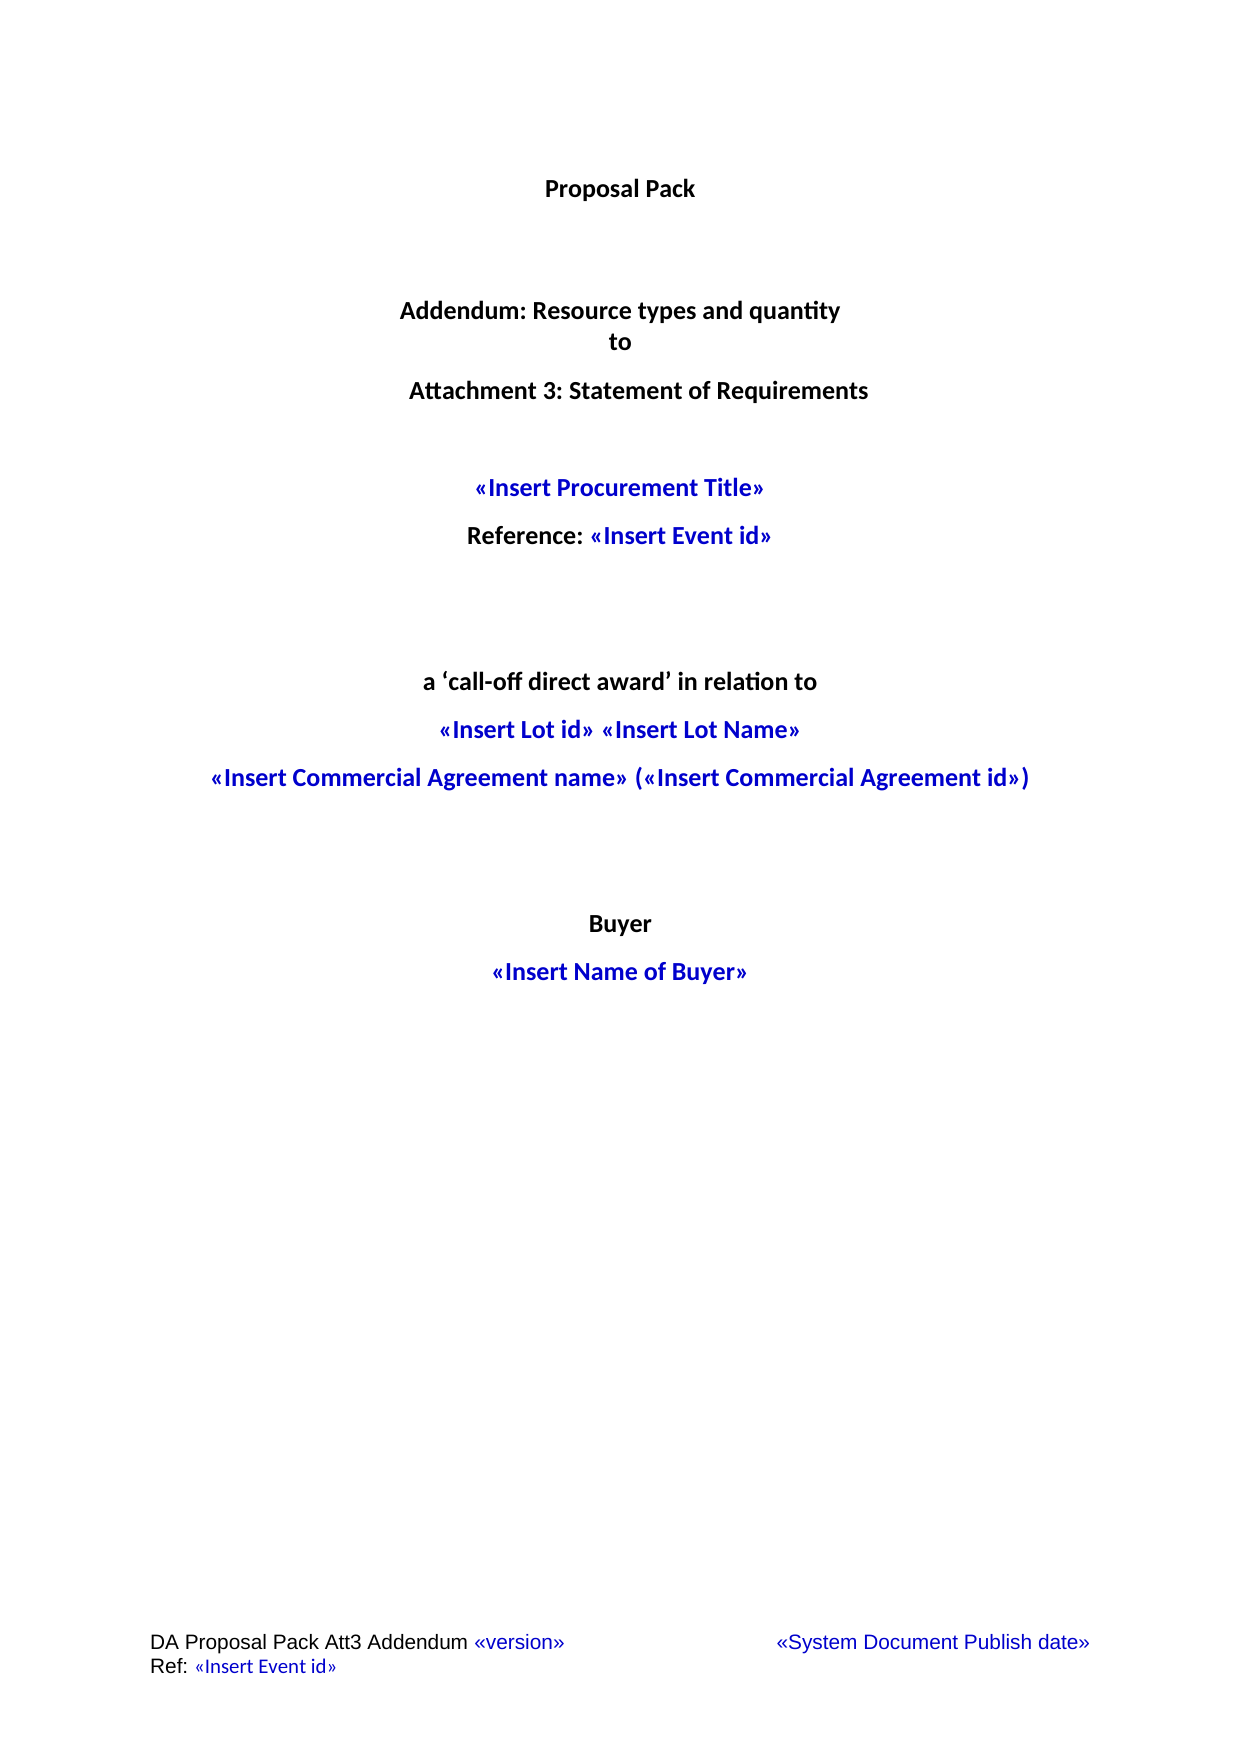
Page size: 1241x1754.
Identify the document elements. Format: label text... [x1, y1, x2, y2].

text Buyer [150, 907, 1090, 938]
text «Insert Lot id» «Insert Lot Name» [150, 713, 1090, 745]
text «Insert Commercial Agreement name» («Insert Commercial Agreement id») [150, 761, 1090, 793]
text to [150, 326, 1090, 357]
text «Insert Name of Buyer» [150, 955, 1090, 1019]
text «Insert Procurement Title» [150, 471, 1090, 503]
text a ‘call-off direct award’ in relation to [150, 664, 1090, 696]
text Proposal Pack [150, 172, 1090, 204]
subtitle Addendum: Resource types and quantity [150, 294, 1090, 326]
text Attachment 3: Statement of Requirements [187, 374, 1090, 406]
text Reference: «Insert Event id» [150, 519, 1090, 551]
